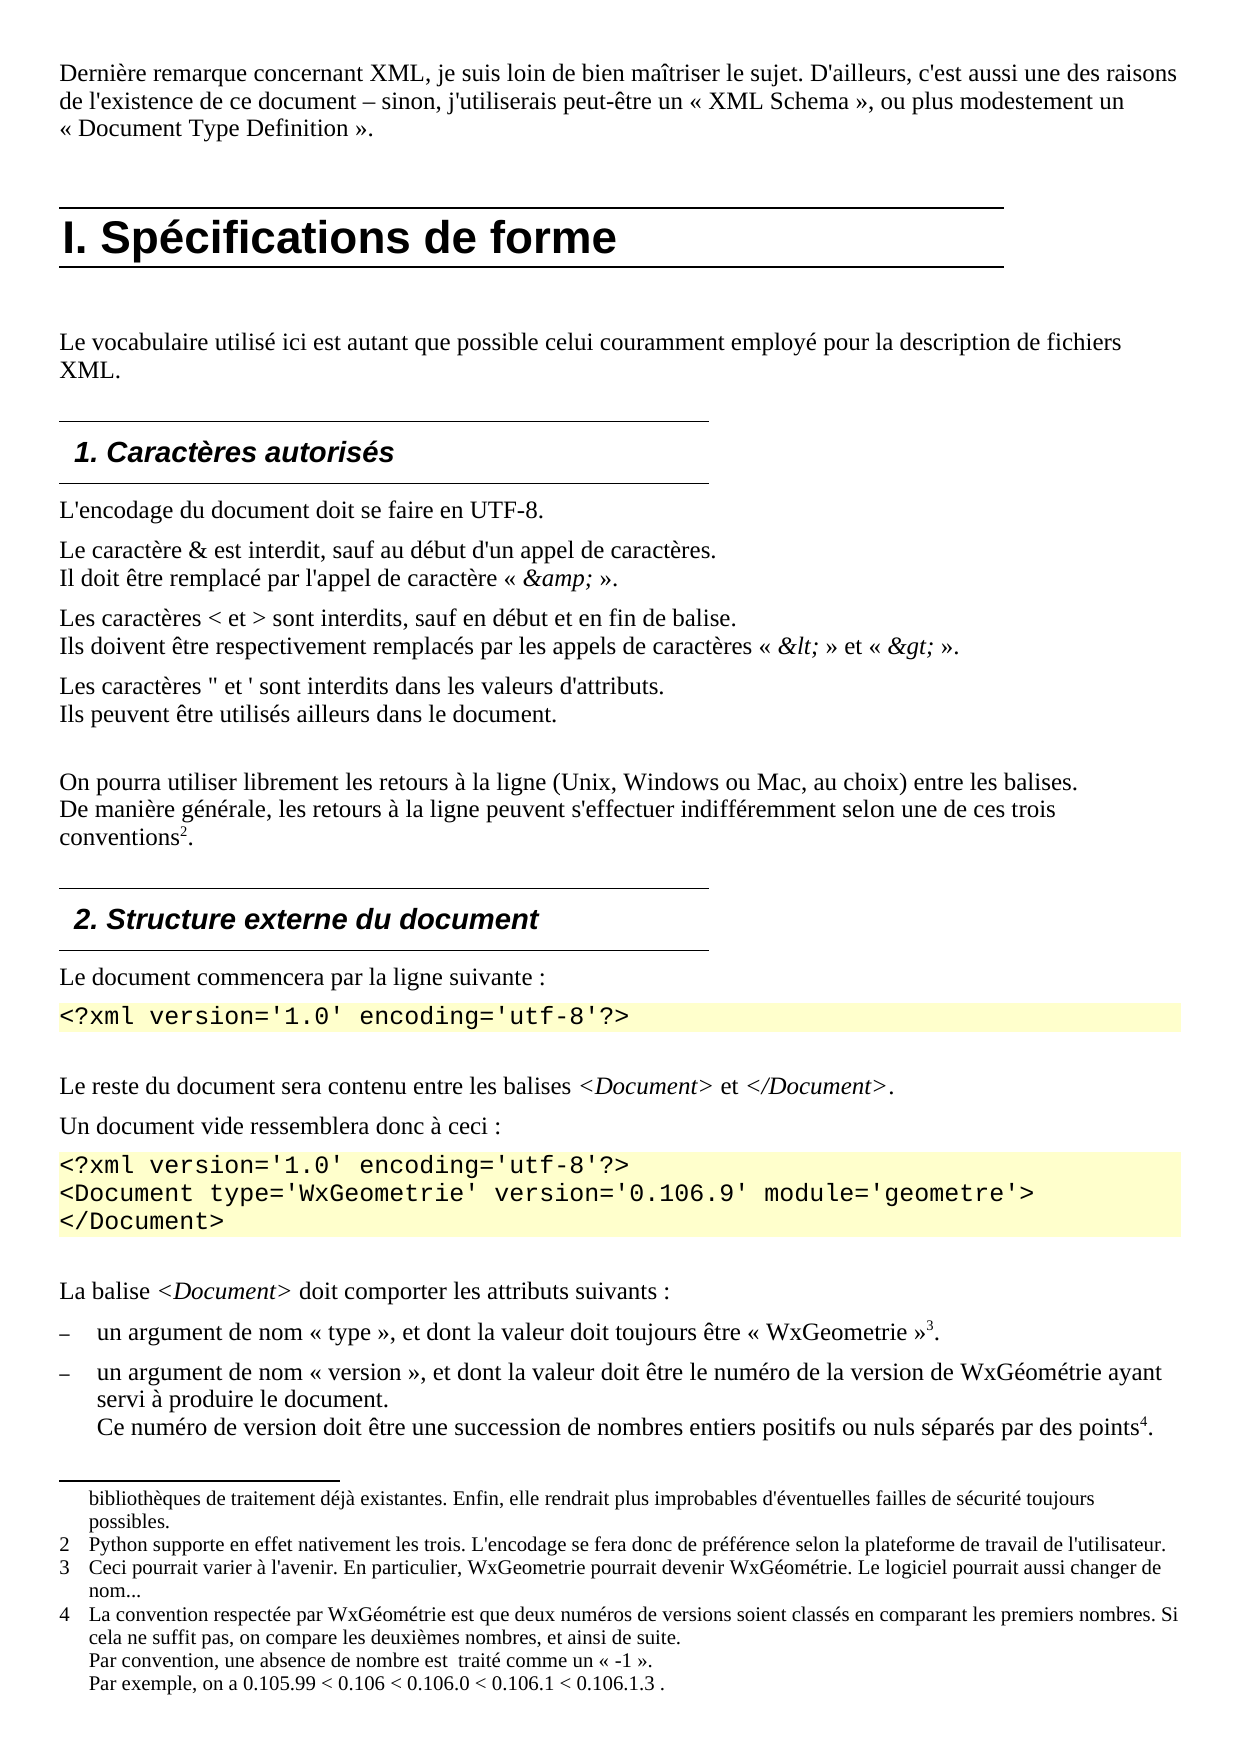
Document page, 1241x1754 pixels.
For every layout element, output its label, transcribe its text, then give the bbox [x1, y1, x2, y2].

text <?xml version='1.0' encoding='utf-8'?> [59, 1003, 1181, 1032]
text Le document commencera par la ligne suivante : [59, 963, 1181, 991]
list un argument de nom « version », et dont la valeur doit être le numéro de la version de WxGéométrie ayant servi à produire le document. Ce numéro de version doit être une succession de nombres entiers positifs ou nuls séparés par des points. [59, 1358, 1181, 1441]
text Les caractères " et ' sont interdits dans les valeurs d'attributs. Ils peuvent être utilisés ailleurs dans le document. [59, 672, 1181, 727]
subtitle I. Spécifications de forme [59, 209, 1004, 266]
text Le reste du document sera contenu entre les balises <Document> et </Document>. [59, 1072, 1181, 1099]
text Les caractères < et > sont interdits, sauf en début et en fin de balise. Ils doivent être respectivement remplacés par les appels de caractères « &lt; » et « &gt; ». [59, 604, 1181, 659]
text On pourra utiliser librement les retours à la ligne (Unix, Windows ou Mac, au choix) entre les balises. De manière générale, les retours à la ligne peuvent s'effectuer indifféremment selon une de ces trois conventions. [59, 740, 1181, 851]
text </Document> [59, 1209, 1181, 1237]
text <?xml version='1.0' encoding='utf-8'?> [59, 1152, 1181, 1181]
text Python supporte en effet nativement les trois. L'encodage se fera donc de préférence selon la plateforme de travail de l'utilisateur. [59, 1533, 1181, 1556]
text Dernière remarque concernant XML, je suis loin de bien maîtriser le sujet. D'ailleurs, c'est aussi une des raisons de l'existence de ce document – sinon, j'utiliserais peut-être un « XML Schema », ou plus modestement un « Document Type Definition ». [59, 59, 1181, 142]
text Le caractère & est interdit, sauf au début d'un appel de caractères. Il doit être remplacé par l'appel de caractère « &amp; ». [59, 536, 1181, 592]
text Un document vide ressemblera donc à ceci : [59, 1112, 1181, 1140]
text La balise <Document> doit comporter les attributs suivants : [59, 1277, 1181, 1305]
list Ceci pourrait varier à l'avenir. En particulier, WxGeometrie pourrait devenir WxGéométrie. Le logiciel pourrait aussi changer de nom... [59, 1556, 1181, 1602]
subtitle 2. Structure externe du document [59, 889, 709, 950]
text bibliothèques de traitement déjà existantes. Enfin, elle rendrait plus improbables d'éventuelles failles de sécurité toujours possibles. [59, 1487, 1181, 1533]
subtitle 1. Caractères autorisés [59, 422, 709, 483]
text <Document type='WxGeometrie' version='0.106.9' module='geometre'> [59, 1181, 1181, 1209]
text L'encodage du document doit se faire en UTF-8. [59, 496, 1181, 524]
list un argument de nom « type », et dont la valeur doit toujours être « WxGeometrie ». [59, 1318, 1181, 1345]
text Le vocabulaire utilisé ici est autant que possible celui couramment employé pour la description de fichiers XML. [59, 328, 1181, 383]
list La convention respectée par WxGéométrie est que deux numéros de versions soient classés en comparant les premiers nombres. Si cela ne suffit pas, on compare les deuxièmes nombres, et ainsi de suite. Par convention, une absence de nombre est traité comme un « -1 ». Par exemple, on a 0.105.99 < 0.106 < 0.106.0 < 0.106.1 < 0.106.1.3 . [59, 1602, 1181, 1695]
